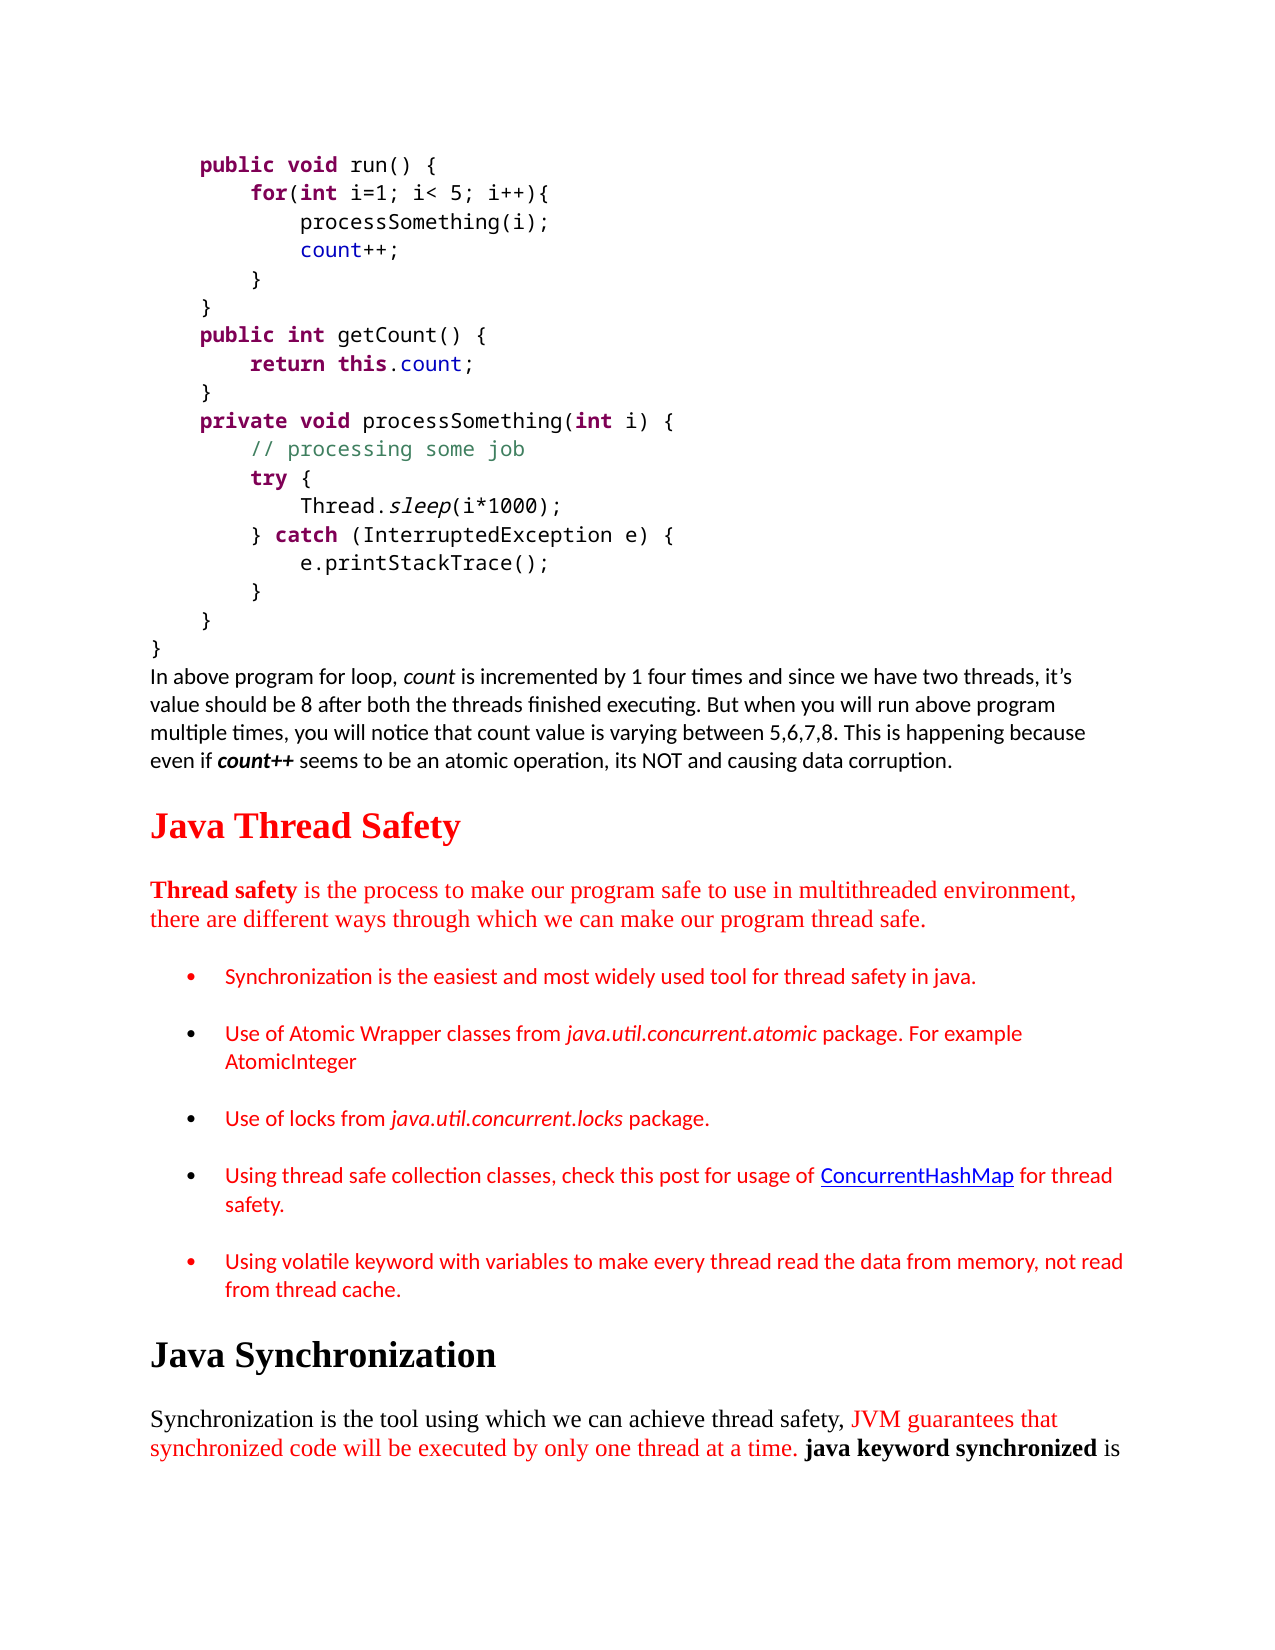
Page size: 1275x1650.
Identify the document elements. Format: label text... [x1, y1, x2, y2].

text private void processSomething(int i) { [150, 406, 1125, 434]
text } catch (InterruptedException e) { [150, 520, 1125, 548]
list Using thread safe collection classes, check this post for usage of ConcurrentHashMap for thread safety. [187, 1162, 1125, 1218]
list Use of Atomic Wrapper classes from java.util.concurrent.atomic package. For example AtomicInteger [187, 1019, 1125, 1075]
list Synchronization is the easiest and most widely used tool for thread safety in java. [187, 962, 1125, 990]
text } [150, 264, 1125, 292]
text In above program for loop, count is incremented by 1 four times and since we have two threads, it’s value should be 8 after both the threads finished executing. But when you will run above program multiple times, you will notice that count value is varying between 5,6,7,8. This is happening because even if count++ seems to be an atomic operation, its NOT and causing data corruption. [150, 662, 1125, 774]
text } [150, 577, 1125, 605]
subtitle Java Synchronization [150, 1332, 1125, 1375]
text Synchronization is the tool using which we can achieve thread safety, JVM guarantees that synchronized code will be executed by only one thread at a time. java keyword synchronized is [150, 1404, 1125, 1462]
text } [150, 377, 1125, 406]
text try { [150, 463, 1125, 491]
text e.printStackTrace(); [150, 548, 1125, 577]
text } [150, 292, 1125, 321]
text public int getCount() { [150, 321, 1125, 349]
text count++; [150, 235, 1125, 264]
text for(int i=1; i< 5; i++){ [150, 178, 1125, 207]
text Thread.sleep(i*1000); [150, 491, 1125, 520]
subtitle Java Thread Safety [150, 803, 1125, 846]
text } [150, 633, 1125, 662]
list Using volatile keyword with variables to make every thread read the data from memory, not read from thread cache. [187, 1247, 1125, 1303]
text processSomething(i); [150, 207, 1125, 235]
text return this.count; [150, 349, 1125, 377]
text } [150, 605, 1125, 633]
text Thread safety is the process to make our program safe to use in multithreaded environment, there are different ways through which we can make our program thread safe. [150, 875, 1125, 933]
text // processing some job [150, 434, 1125, 463]
text public void run() { [150, 150, 1125, 178]
list Use of locks from java.util.concurrent.locks package. [187, 1104, 1125, 1132]
